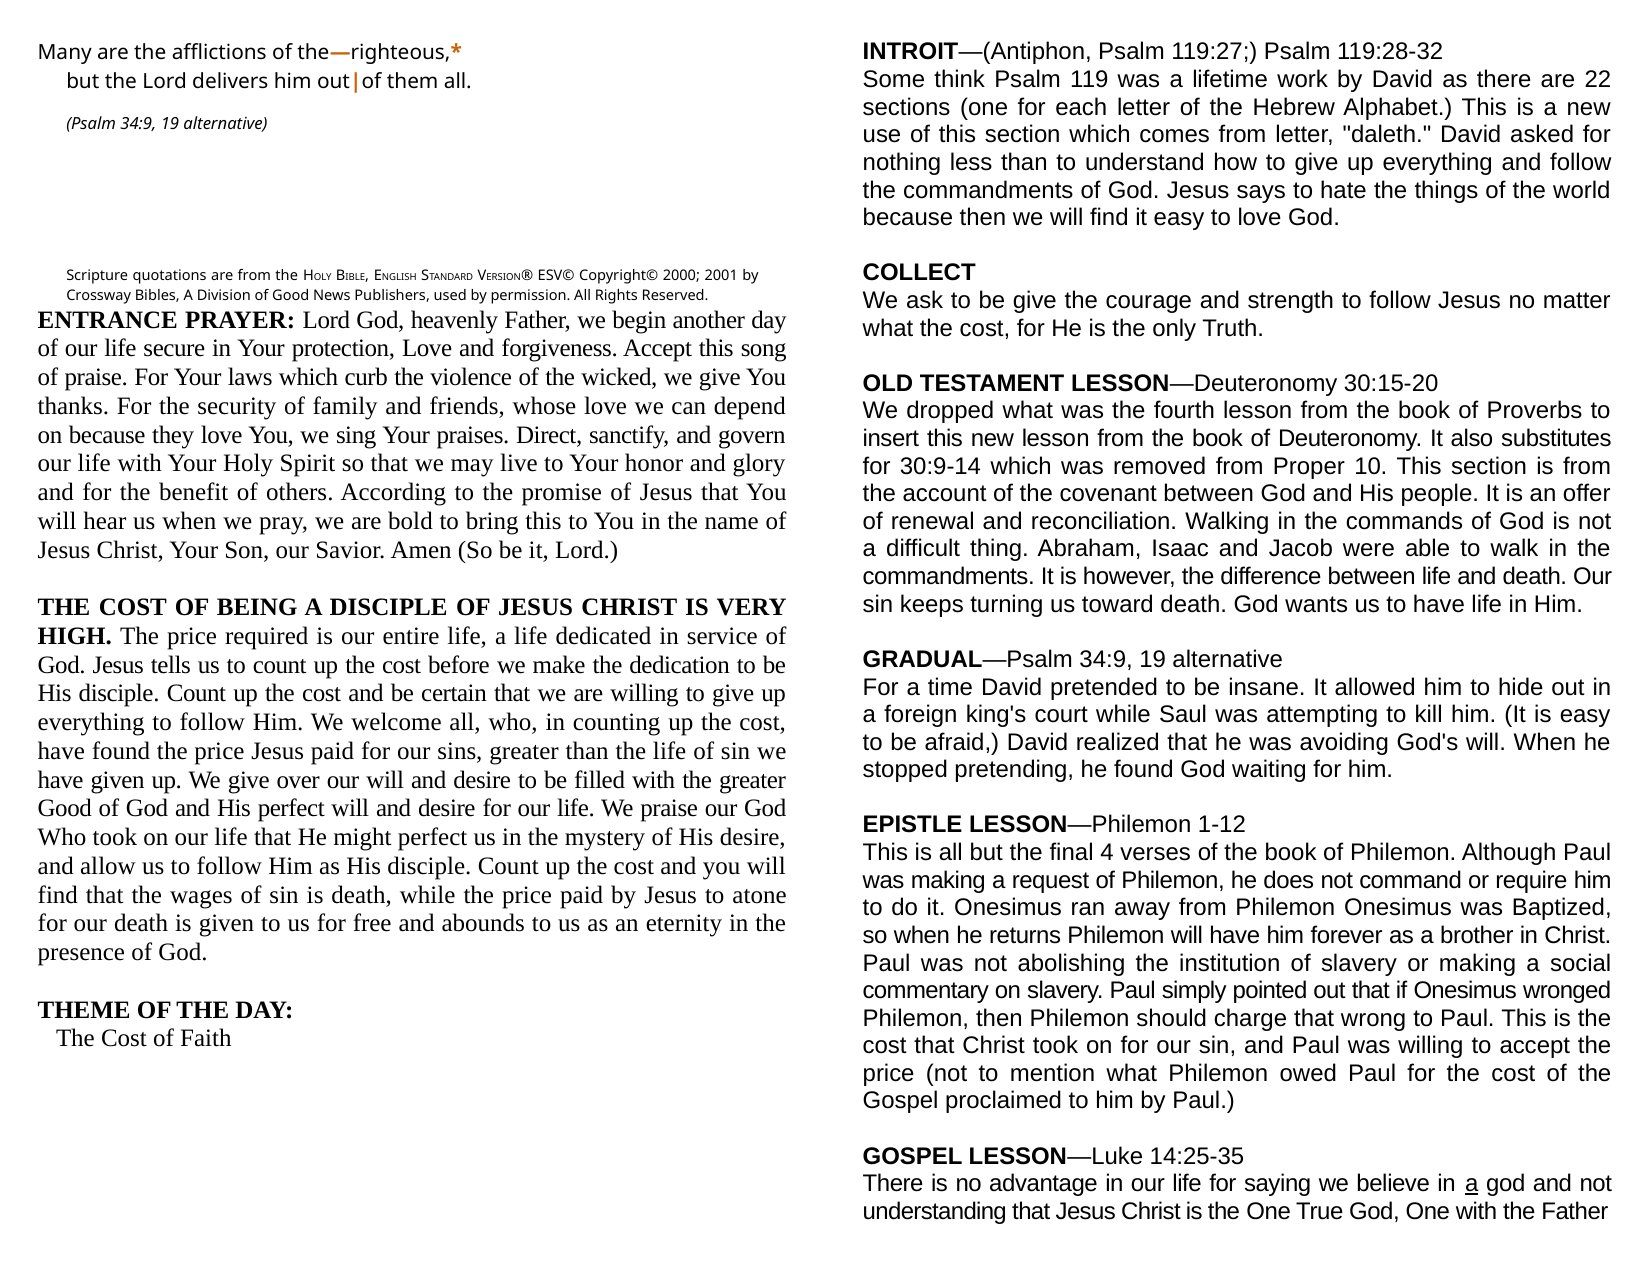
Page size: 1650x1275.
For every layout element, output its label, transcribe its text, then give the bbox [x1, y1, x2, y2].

text THE COST OF BEING A DISCIPLE OF JESUS CHRIST IS VERY HIGH. The price required is our entire life, a life dedicated in service of God. Jesus tells us to count up the cost before we make the dedication to be His disciple. Count up the cost and be certain that we are willing to give up everything to follow Him. We welcome all, who, in counting up the cost, have found the price Jesus paid for our sins, greater than the life of sin we have given up. We give over our will and desire to be filled with the greater Good of God and His perfect will and desire for our life. We praise our God Who took on our life that He might perfect us in the mystery of His desire, and allow us to follow Him as His disciple. Count up the cost and you will find that the wages of sin is death, while the price paid by Jesus to atone for our death is given to us for free and abounds to us as an eternity in the presence of God. [37, 592, 787, 966]
text We dropped what was the fourth lesson from the book of Proverbs to insert this new lesson from the book of Deuteronomy. It also substitutes for 30:9-14 which was removed from Proper 10. This section is from the account of the covenant between God and His people. It is an offer of renewal and reconciliation. Walking in the commands of God is not a difficult thing. Abraham, Isaac and Jacob were able to walk in the commandments. It is however, the difference between life and death. Our sin keeps turning us toward death. God wants us to have life in Him. [862, 396, 1612, 617]
text Many are the afflictions of the—righteous,* [37, 37, 787, 66]
text GOSPEL LESSON—Luke 14:25-35 [862, 1142, 1612, 1169]
text OLD TESTAMENT LESSON—Deuteronomy 30:15-20 [862, 369, 1612, 396]
text THEME OF THE DAY: [37, 995, 787, 1023]
text We ask to be give the courage and strength to follow Jesus no matter what the cost, for He is the only Truth. [862, 286, 1612, 341]
text This is all but the final 4 verses of the book of Philemon. Although Paul was making a request of Philemon, he does not command or require him to do it. Onesimus ran away from Philemon Onesimus was Baptized, so when he returns Philemon will have him forever as a brother in Christ. Paul was not abolishing the institution of slavery or making a social commentary on slavery. Paul simply pointed out that if Onesimus wronged Philemon, then Philemon should charge that wrong to Paul. This is the cost that Christ took on for our sin, and Paul was willing to accept the price (not to mention what Philemon owed Paul for the cost of the Gospel proclaimed to him by Paul.) [862, 838, 1612, 1114]
text There is no advantage in our life for saying we believe in a god and not understanding that Jesus Christ is the One True God, One with the Father [862, 1169, 1612, 1224]
text ENTRANCE PRAYER: Lord God, heavenly Father, we begin another day of our life secure in Your protection, Love and forgiveness. Accept this song of praise. For Your laws which curb the violence of the wicked, we give You thanks. For the security of family and friends, whose love we can depend on because they love You, we sing Your praises. Direct, sanctify, and govern our life with Your Holy Spirit so that we may live to Your honor and glory and for the benefit of others. According to the promise of Jesus that You will hear us when we pray, we are bold to bring this to You in the name of Jesus Christ, Your Son, our Savior. Amen (So be it, Lord.) [37, 305, 787, 563]
text COLLECT [862, 258, 1612, 286]
text Scripture quotations are from the Holy Bible, English Standard Version® ESV© Copyright© 2000; 2001 by Crossway Bibles, A Division of Good News Publishers, used by permission. All Rights Reserved. [66, 265, 759, 305]
text EPISTLE LESSON—Philemon 1-12 [862, 810, 1612, 838]
text but the Lord delivers him out|of them all. [66, 66, 787, 94]
text Some think Psalm 119 was a lifetime work by David as there are 22 sections (one for each letter of the Hebrew Alphabet.) This is a new use of this section which comes from letter, "daleth." David asked for nothing less than to understand how to give up everything and follow the commandments of God. Jesus says to hate the things of the world because then we will find it easy to love God. [862, 65, 1612, 231]
text (Psalm 34:9, 19 alternative) [66, 111, 787, 134]
text The Cost of Faith [37, 1023, 787, 1052]
text For a time David pretended to be insane. It allowed him to hide out in a foreign king's court while Saul was attempting to kill him. (It is easy to be afraid,) David realized that he was avoiding God's will. When he stopped pretending, he found God waiting for him. [862, 672, 1612, 783]
text INTROIT—(Antiphon, Psalm 119:27;) Psalm 119:28-32 [862, 37, 1612, 65]
text GRADUAL—Psalm 34:9, 19 alternative [862, 645, 1612, 672]
